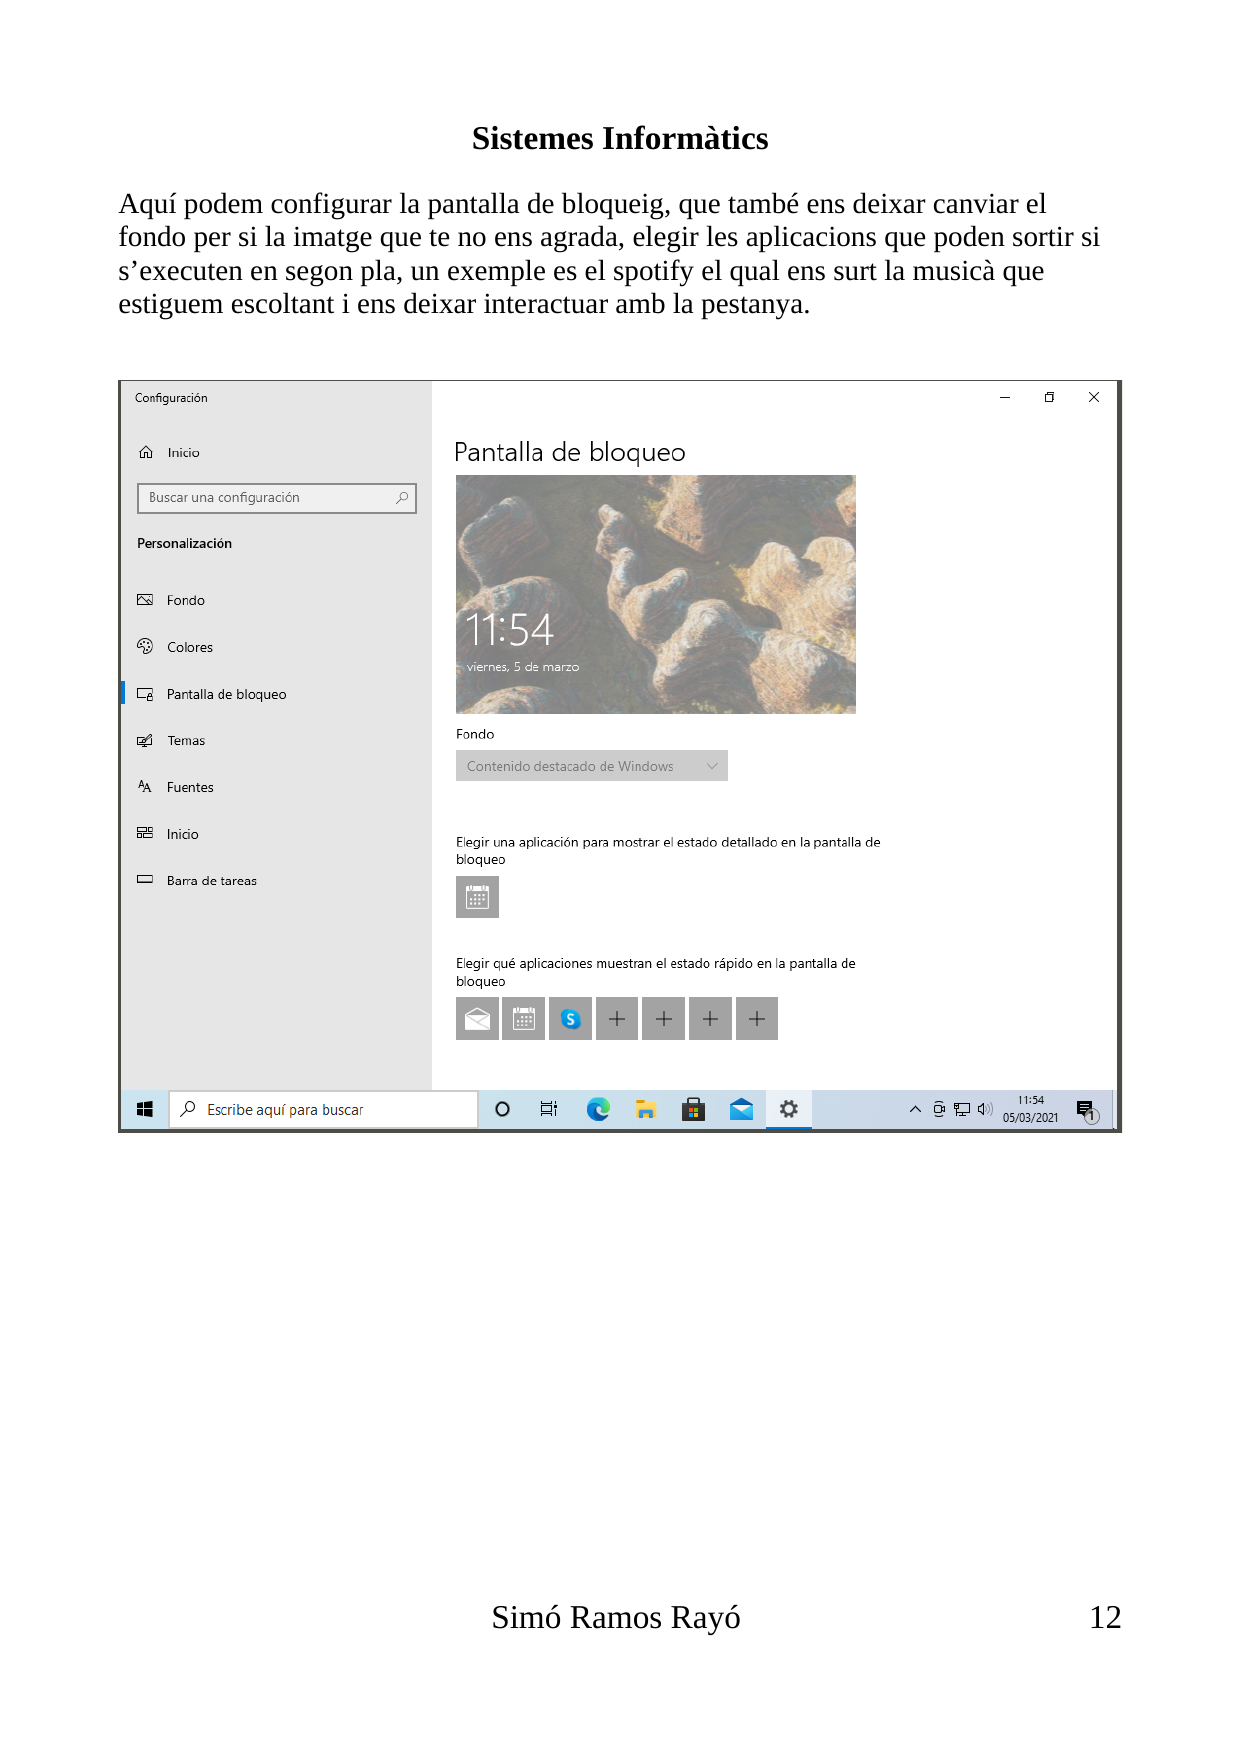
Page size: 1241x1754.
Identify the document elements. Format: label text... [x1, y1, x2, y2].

picture [118, 380, 1123, 1133]
text Aquí podem configurar la pantalla de bloqueig, que també ens deixar canviar el fondo per si la imatge que te no ens agrada, elegir les aplicacions que poden sortir si s’executen en segon pla, un exemple es el spotify el qual ens surt la musicà que estiguem escoltant i ens deixar interactuar amb la pestanya. [118, 186, 1122, 320]
